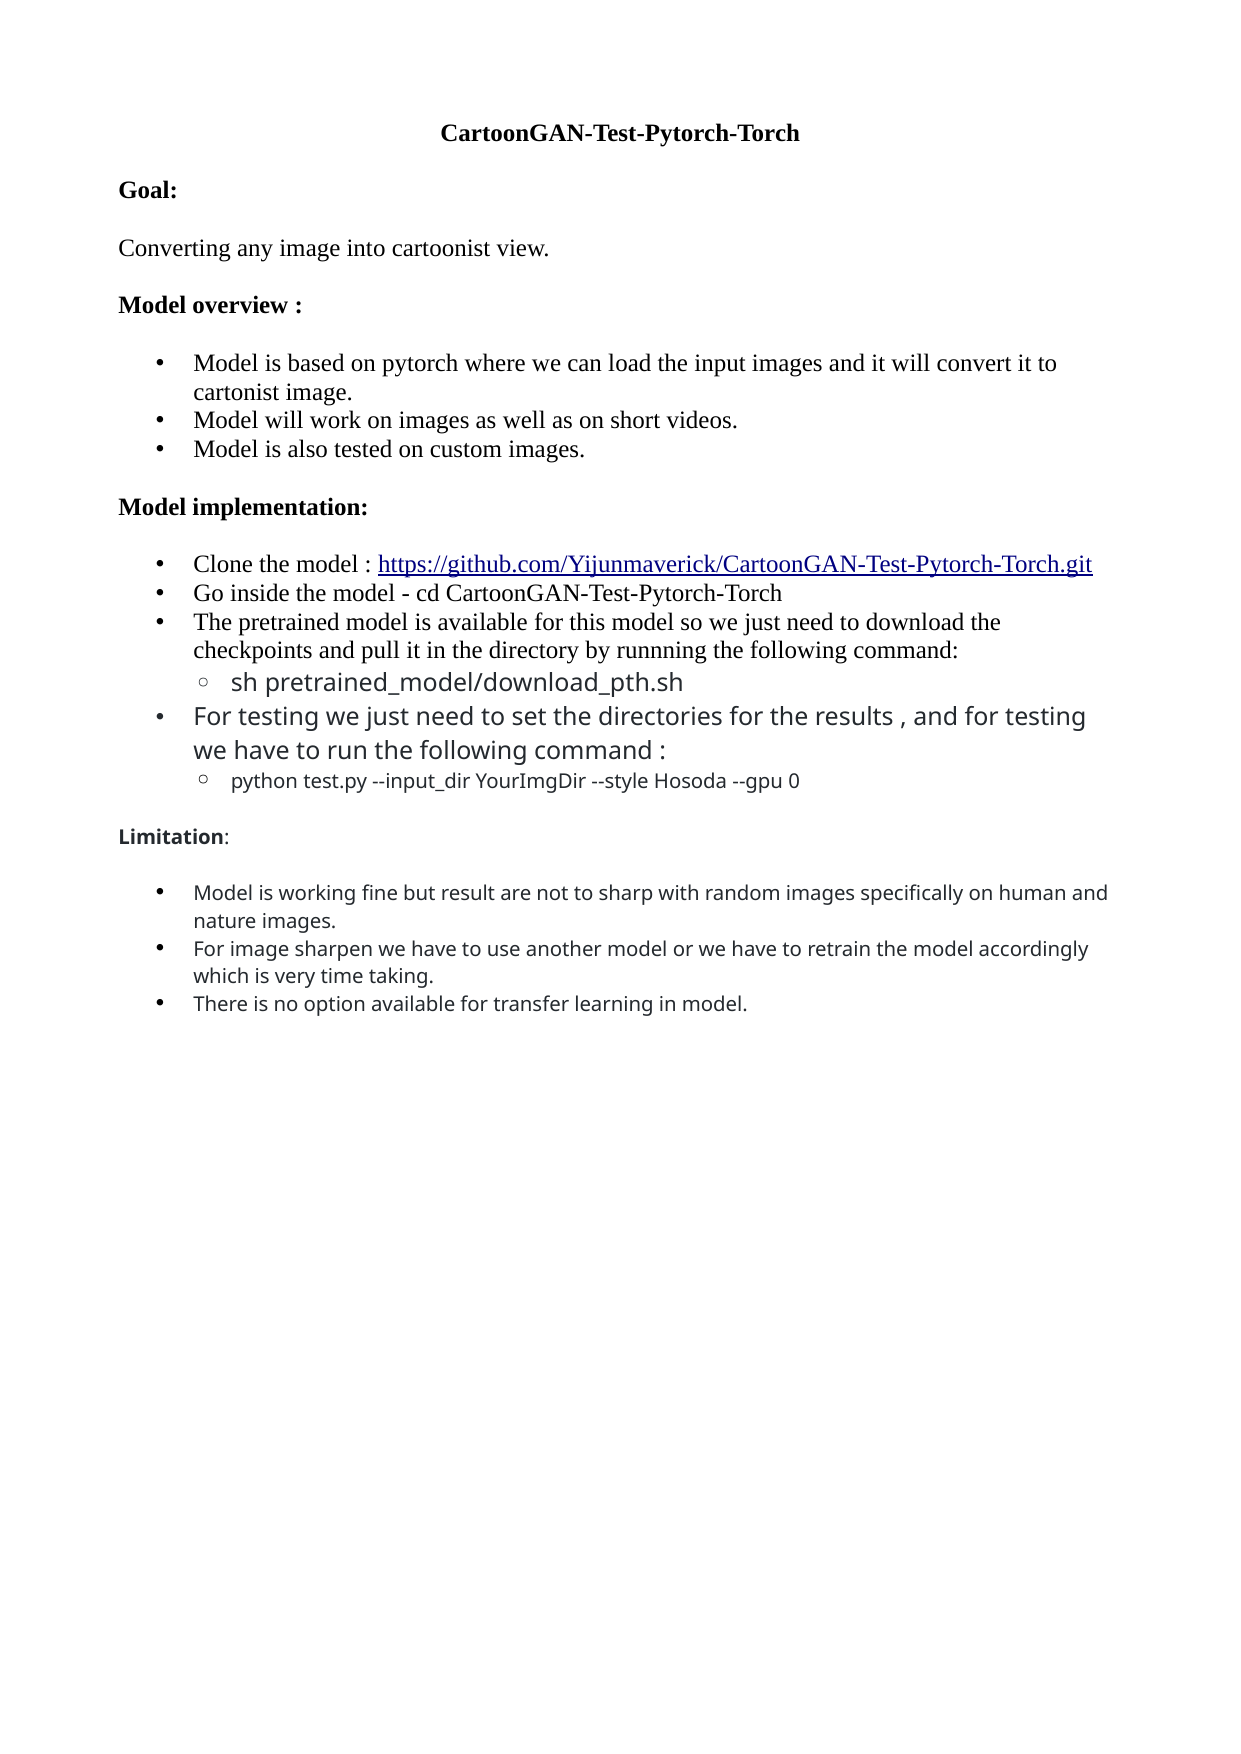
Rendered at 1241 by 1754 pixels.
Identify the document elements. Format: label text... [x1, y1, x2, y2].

text Goal: [118, 176, 1122, 204]
list Go inside the model - cd CartoonGAN-Test-Pytorch-Torch [156, 578, 1122, 607]
list Model will work on images as well as on short videos. [156, 406, 1122, 434]
list Model is based on pytorch where we can load the input images and it will convert it to cartonist image. [156, 348, 1122, 406]
list The pretrained model is available for this model so we just need to download the checkpoints and pull it in the directory by runnning the following command: [156, 607, 1122, 664]
list Model is also tested on custom images. [156, 434, 1122, 463]
list Model is working fine but result are not to sharp with random images specifically on human and nature images. [156, 879, 1122, 934]
text Converting any image into cartoonist view. [118, 233, 1122, 262]
list Clone the model : https://github.com/Yijunmaverick/CartoonGAN-Test-Pytorch-Torch.git [156, 549, 1122, 578]
list For image sharpen we have to use another model or we have to retrain the model accordingly which is very time taking. [156, 934, 1122, 990]
text CartoonGAN-Test-Pytorch-Torch [118, 118, 1122, 147]
list python test.py --input_dir YourImgDir --style Hosoda --gpu 0 [193, 767, 1122, 794]
list sh pretrained_model/download_pth.sh [193, 664, 1122, 698]
list For testing we just need to set the directories for the results , and for testing we have to run the following command : [156, 698, 1122, 767]
text Limitation: [118, 823, 1122, 851]
text Model implementation: [118, 492, 1122, 521]
text Model overview : [118, 291, 1122, 319]
list There is no option available for transfer learning in model. [156, 990, 1122, 1018]
